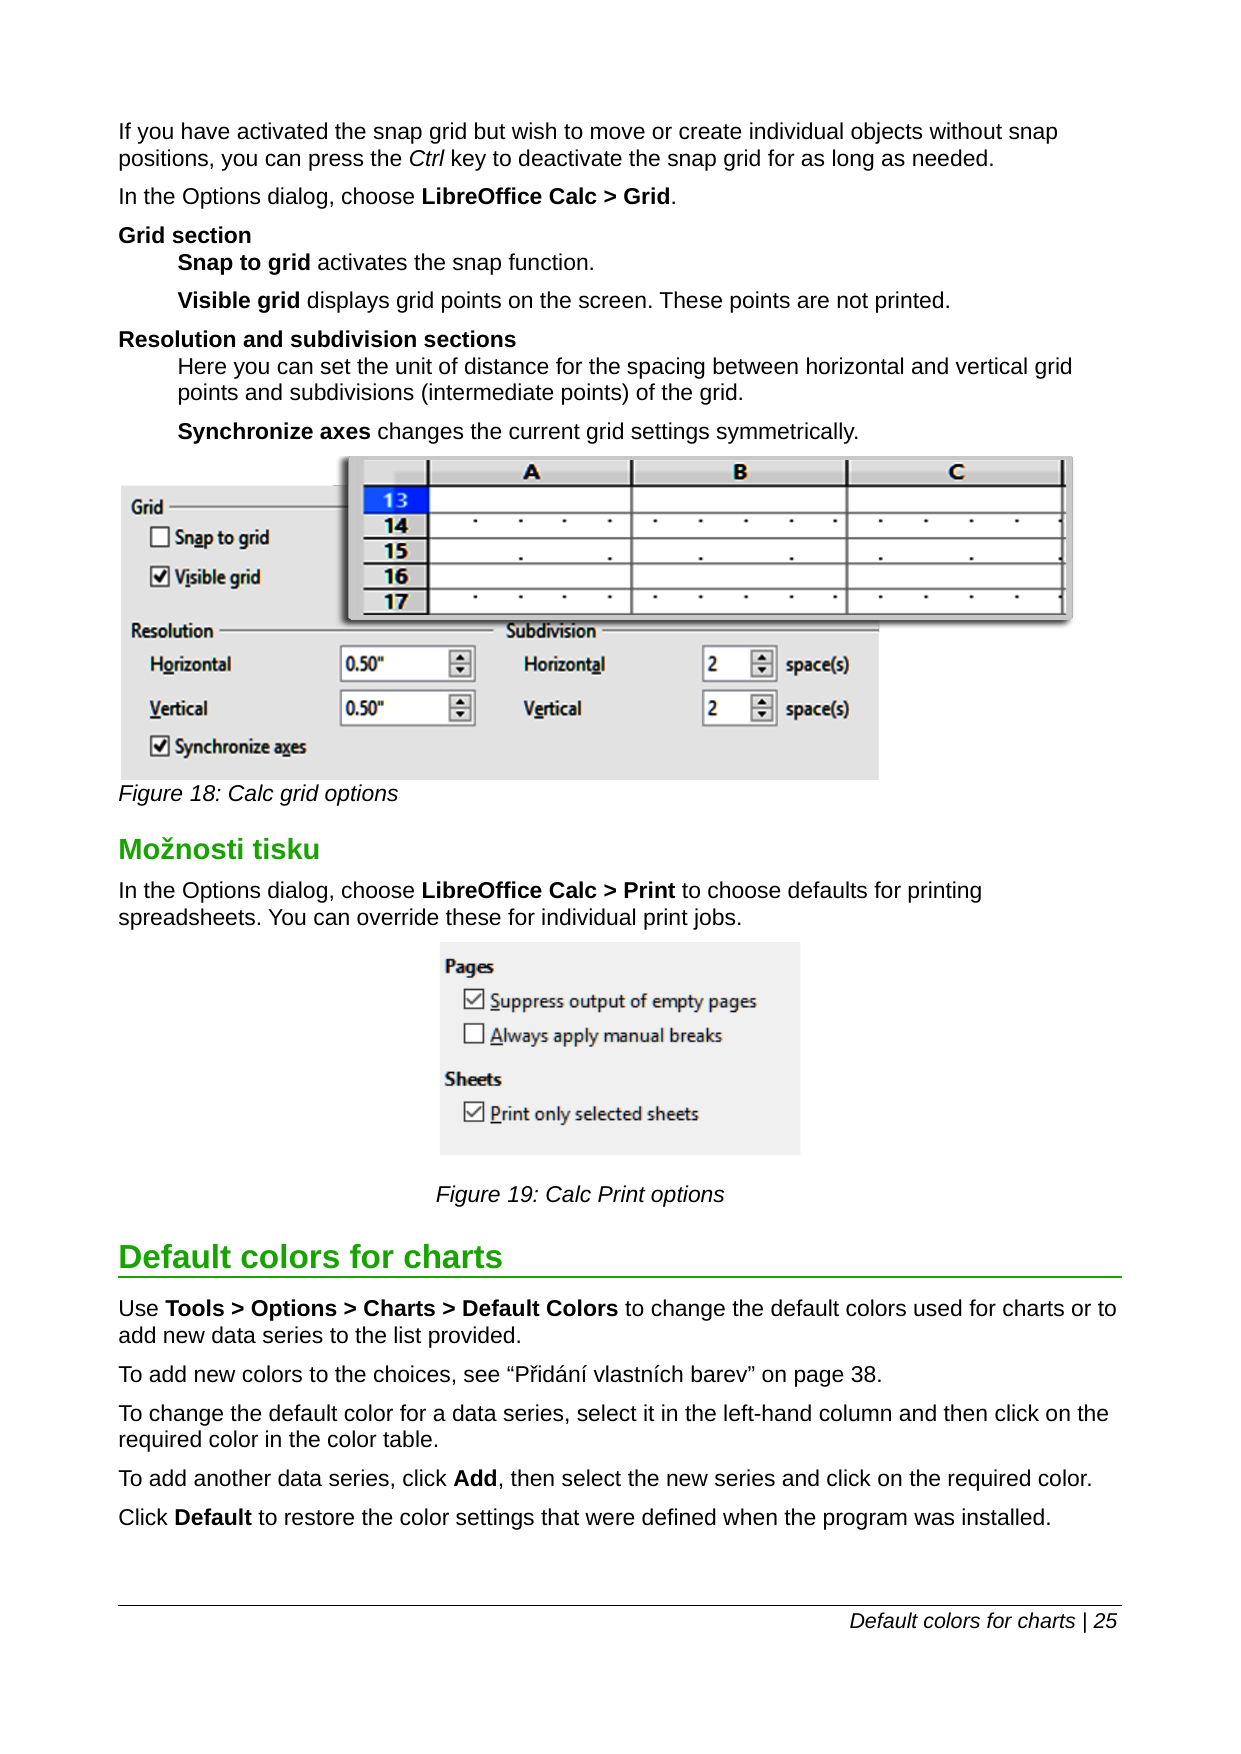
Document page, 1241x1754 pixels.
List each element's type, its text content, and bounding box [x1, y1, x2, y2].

text Visible grid displays grid points on the screen. These points are not printed. [177, 287, 1122, 314]
text Grid section [118, 222, 1122, 248]
text Resolution and subdivision sections [118, 326, 1122, 353]
text If you have activated the snap grid but wish to move or create individual objects without snap positions, you can press the Ctrl key to deactivate the snap grid for as long as needed. [118, 118, 1122, 171]
text Here you can set the unit of distance for the spacing between horizontal and vertical grid points and subdivisions (intermediate points) of the grid. [177, 353, 1122, 405]
text Use Tools > Options > Charts > Default Colors to change the default colors used for charts or to add new data series to the list provided. [118, 1295, 1122, 1348]
picture [439, 942, 801, 1155]
text Figure 19: Calc Print options [436, 942, 805, 1208]
text Synchronize axes changes the current grid settings symmetrically. [177, 418, 1122, 444]
text To add new colors to the choices, see “Adding custom colors” on page 35. [118, 1361, 1122, 1387]
subtitle Default colors for charts [118, 1237, 1122, 1276]
text Snap to grid activates the snap function. [177, 248, 1122, 275]
picture [121, 456, 1075, 780]
text To add another data series, click Add, then select the new series and click on the required color. [118, 1465, 1122, 1491]
text Figure 18: Calc grid options [118, 457, 1078, 806]
text Click Default to restore the color settings that were defined when the program was installed. [118, 1503, 1122, 1530]
text In the Options dialog, choose LibreOffice Calc > Print to choose defaults for printing spreadsheets. You can override these for individual print jobs. [118, 877, 1122, 930]
text To change the default color for a data series, select it in the left-hand column and then click on the required color in the color table. [118, 1399, 1122, 1452]
text In the Options dialog, choose LibreOffice Calc > Grid. [118, 183, 1122, 210]
subtitle Možnosti tisku [118, 832, 1122, 865]
